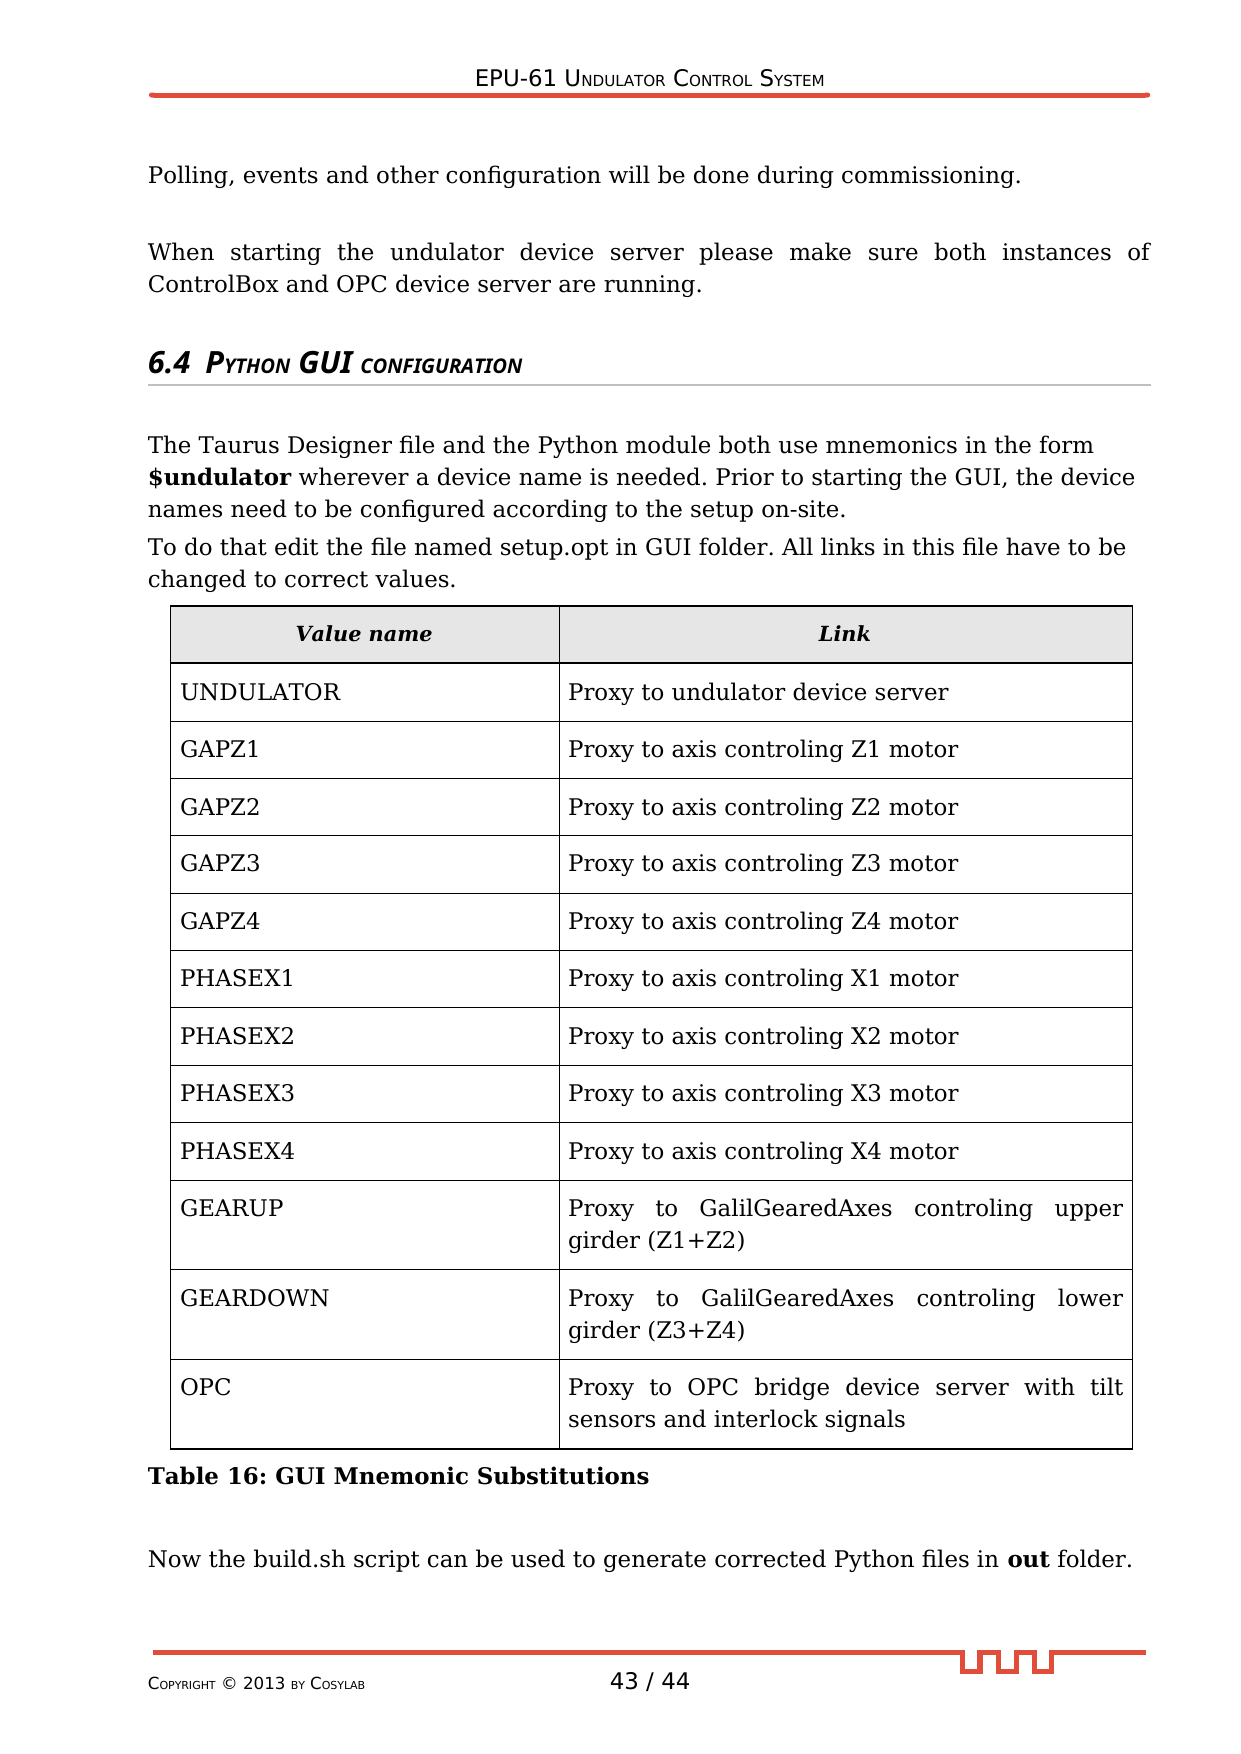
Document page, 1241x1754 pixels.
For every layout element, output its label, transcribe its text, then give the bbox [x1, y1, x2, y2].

table_header Link [560, 607, 1132, 662]
table_cell GAPZ4 [171, 894, 559, 950]
table_cell Proxy to axis controling X2 motor [560, 1008, 1132, 1065]
table_cell GEARDOWN [171, 1270, 559, 1359]
text When starting the undulator device server please make sure both instances of ControlBox and OPC device server are running. [148, 239, 1151, 297]
text Now the build.sh script can be used to generate corrected Python files in out folder. [148, 1545, 1151, 1572]
text To do that edit the file named setup.opt in GUI folder. All links in this file have to be changed to correct values. [148, 534, 1151, 593]
text The Taurus Designer file and the Python module both use mnemonics in the form $undulator wherever a device name is needed. Prior to starting the GUI, the device names need to be configured according to the setup on-site. [148, 432, 1151, 523]
table_cell Proxy to GalilGearedAxes controling upper girder (Z1+Z2) [560, 1181, 1132, 1269]
text Polling, events and other configuration will be done during commissioning. [148, 162, 1151, 189]
table_cell PHASEX2 [171, 1008, 559, 1065]
table_cell Proxy to axis controling X1 motor [560, 951, 1132, 1007]
table_cell Proxy to axis controling Z1 motor [560, 722, 1132, 777]
table_cell OPC [171, 1360, 559, 1448]
table_cell Proxy to axis controling X3 motor [560, 1066, 1132, 1122]
table_cell GAPZ3 [171, 836, 559, 892]
table_cell PHASEX1 [171, 951, 559, 1007]
table_cell GAPZ1 [171, 722, 559, 777]
table_cell GAPZ2 [171, 779, 559, 835]
table_cell PHASEX4 [171, 1123, 559, 1180]
table_cell UNDULATOR [171, 664, 559, 721]
subtitle Python GUI configuration [148, 340, 1151, 384]
text Table 16: GUI Mnemonic Substitutions [148, 1462, 1151, 1489]
table_cell Proxy to axis controling Z3 motor [560, 836, 1132, 892]
table_cell Proxy to axis controling Z2 motor [560, 779, 1132, 835]
table_cell GEARUP [171, 1181, 559, 1269]
table_cell Proxy to axis controling X4 motor [560, 1123, 1132, 1180]
table_cell Proxy to GalilGearedAxes controling lower girder (Z3+Z4) [560, 1270, 1132, 1359]
table_cell Proxy to OPC bridge device server with tilt sensors and interlock signals [560, 1360, 1132, 1448]
table_cell Proxy to undulator device server [560, 664, 1132, 721]
table_header Value name [171, 607, 559, 662]
table_cell PHASEX3 [171, 1066, 559, 1122]
table_cell Proxy to axis controling Z4 motor [560, 894, 1132, 950]
